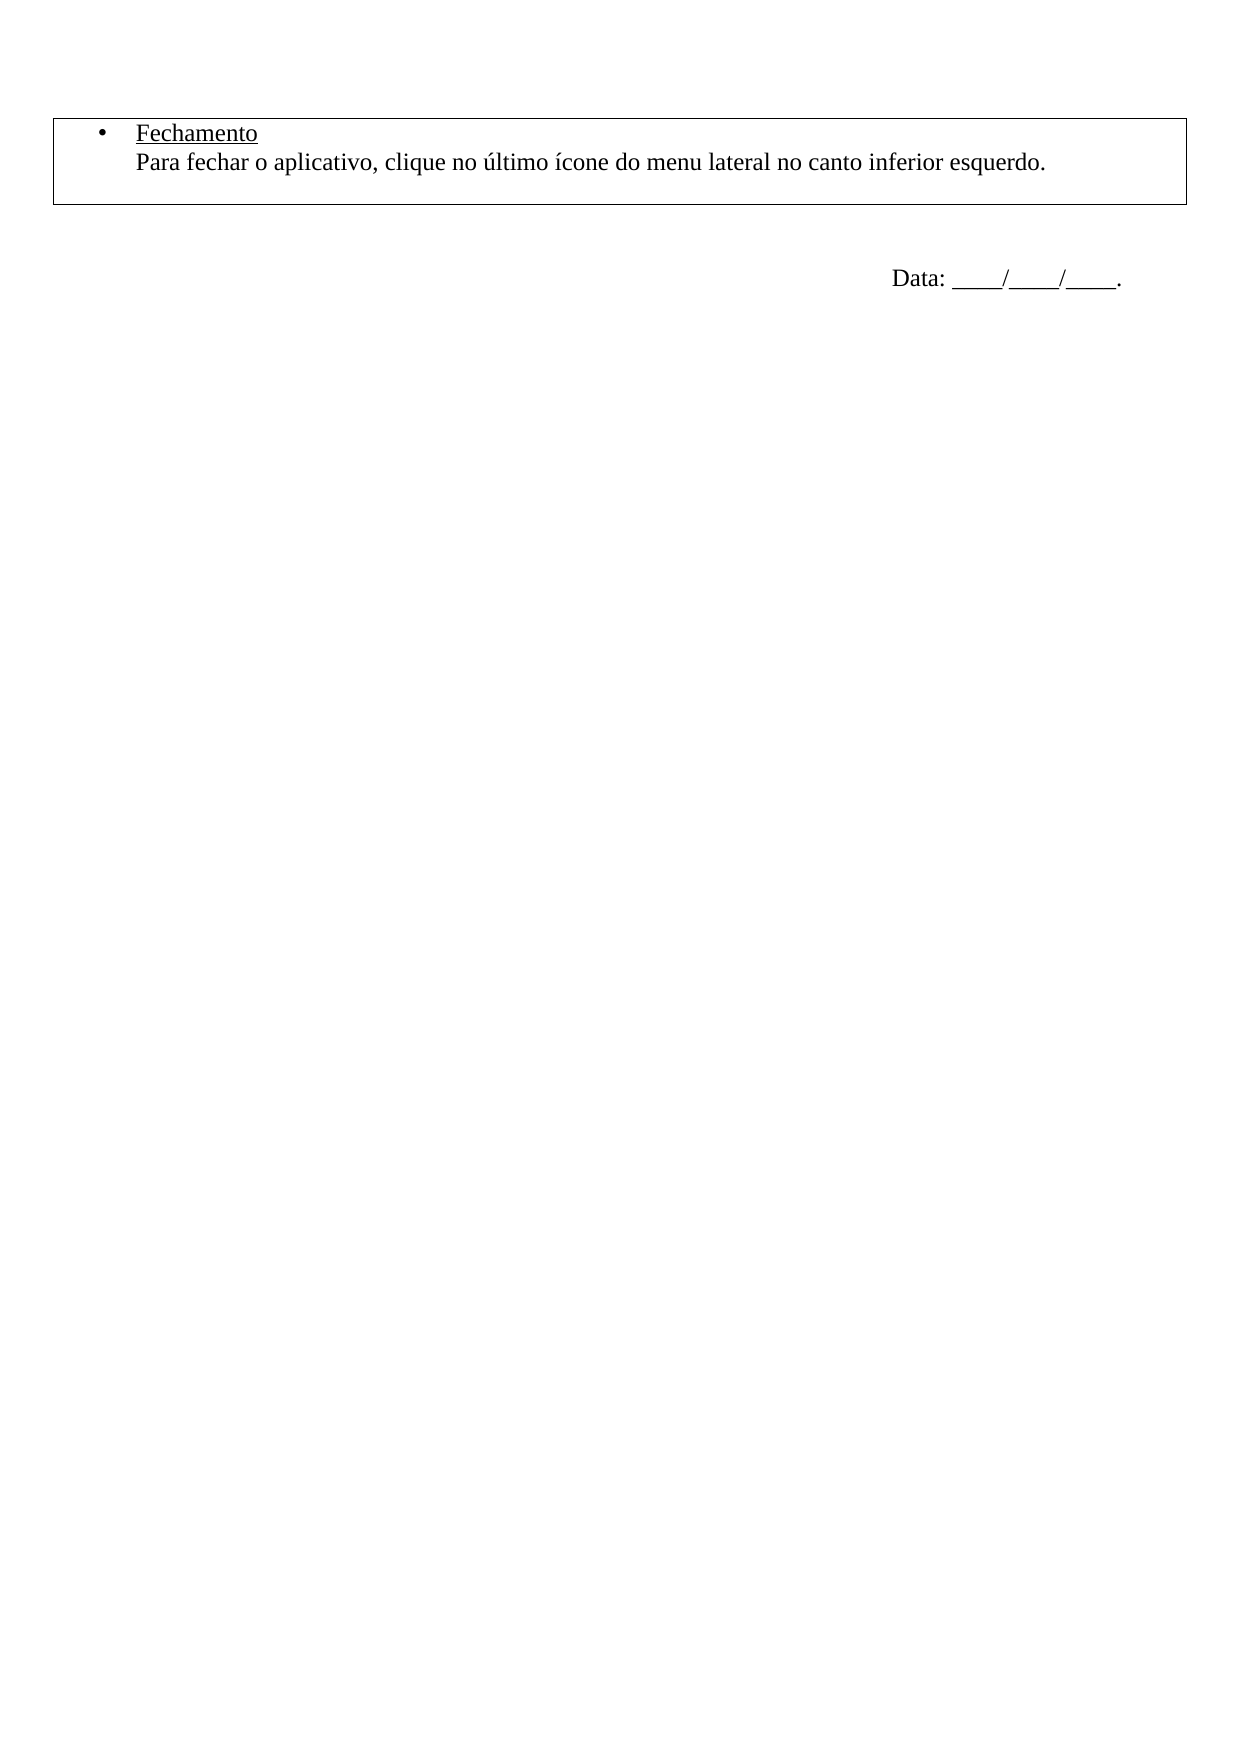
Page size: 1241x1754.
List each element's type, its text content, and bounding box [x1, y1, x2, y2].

table_cell Manual de instalação: Será necessário ter o PostgreSQL instalado na máquina. Para isso, basta seguir os passos do tutorial oficial de instalação em PostgreSQL Downloads de acordo com o sistema operacional. Manual do Usuário: Autenticação do usuário, mediante credenciais (e-mail e senha). Cadastrar atendimento, clicando no botão “Cadastrar”. Informar o CPF do paciente e clicar no botão “Consultar”. Se os dados seguintes não forem automaticamente preenchidos, é a primeira consulta do paciente, e o usuário deve preenchê-los manualmente. Na tela “Prontuário”, clicar em “Guia para a entrevista”, que é a primeira etapa do Processo de Enfermagem. Preencher os dados requisitados. Após o término da entrevista, voltar à tela inicial e clicar em “Avaliação clínica e cálculo de risco cardiovascular”. Preencher os dados requisitados. Gerar o diagnóstico automatizado. Caso haja alguma inconsistência no diagnóstico, clicar em “Editar diagnóstico” e fazer as modificações necessárias. Clicar em “Confirmar”. Manual do Super-usuário: Autenticação do super-usuário, mediante credenciais (e-mail e senha). Cadastrar usuário, clicando no botão “Cadastrar”. Preencher os dados requisitadas. Clicar em “Confirmar”. Digitar a senha de segurança. Caso a senha esteja errada, clicar em “Confirmar” e digitá-la novamente. Repetir o passo anterior até acertar a senha. Se não conseguir, verificar as permissões concedidas à sua conta ou falar com o administrador geral do sistema. Manual de uso geral: Movimentação O menu lateral contém os ícones disponíveis de acordo com as permissões do usuário atual. Para acessá-los, basta clicar neles. As abas superiores servem para navegar por subseções de uma mesma seção. Para trocar de subseção basta clicar na aba da subseção desejada. Fechamento Para fechar o aplicativo, clique no último ícone do menu lateral no canto inferior esquerdo. [54, 119, 1186, 204]
text Data: ____/____/____. [118, 263, 1122, 292]
